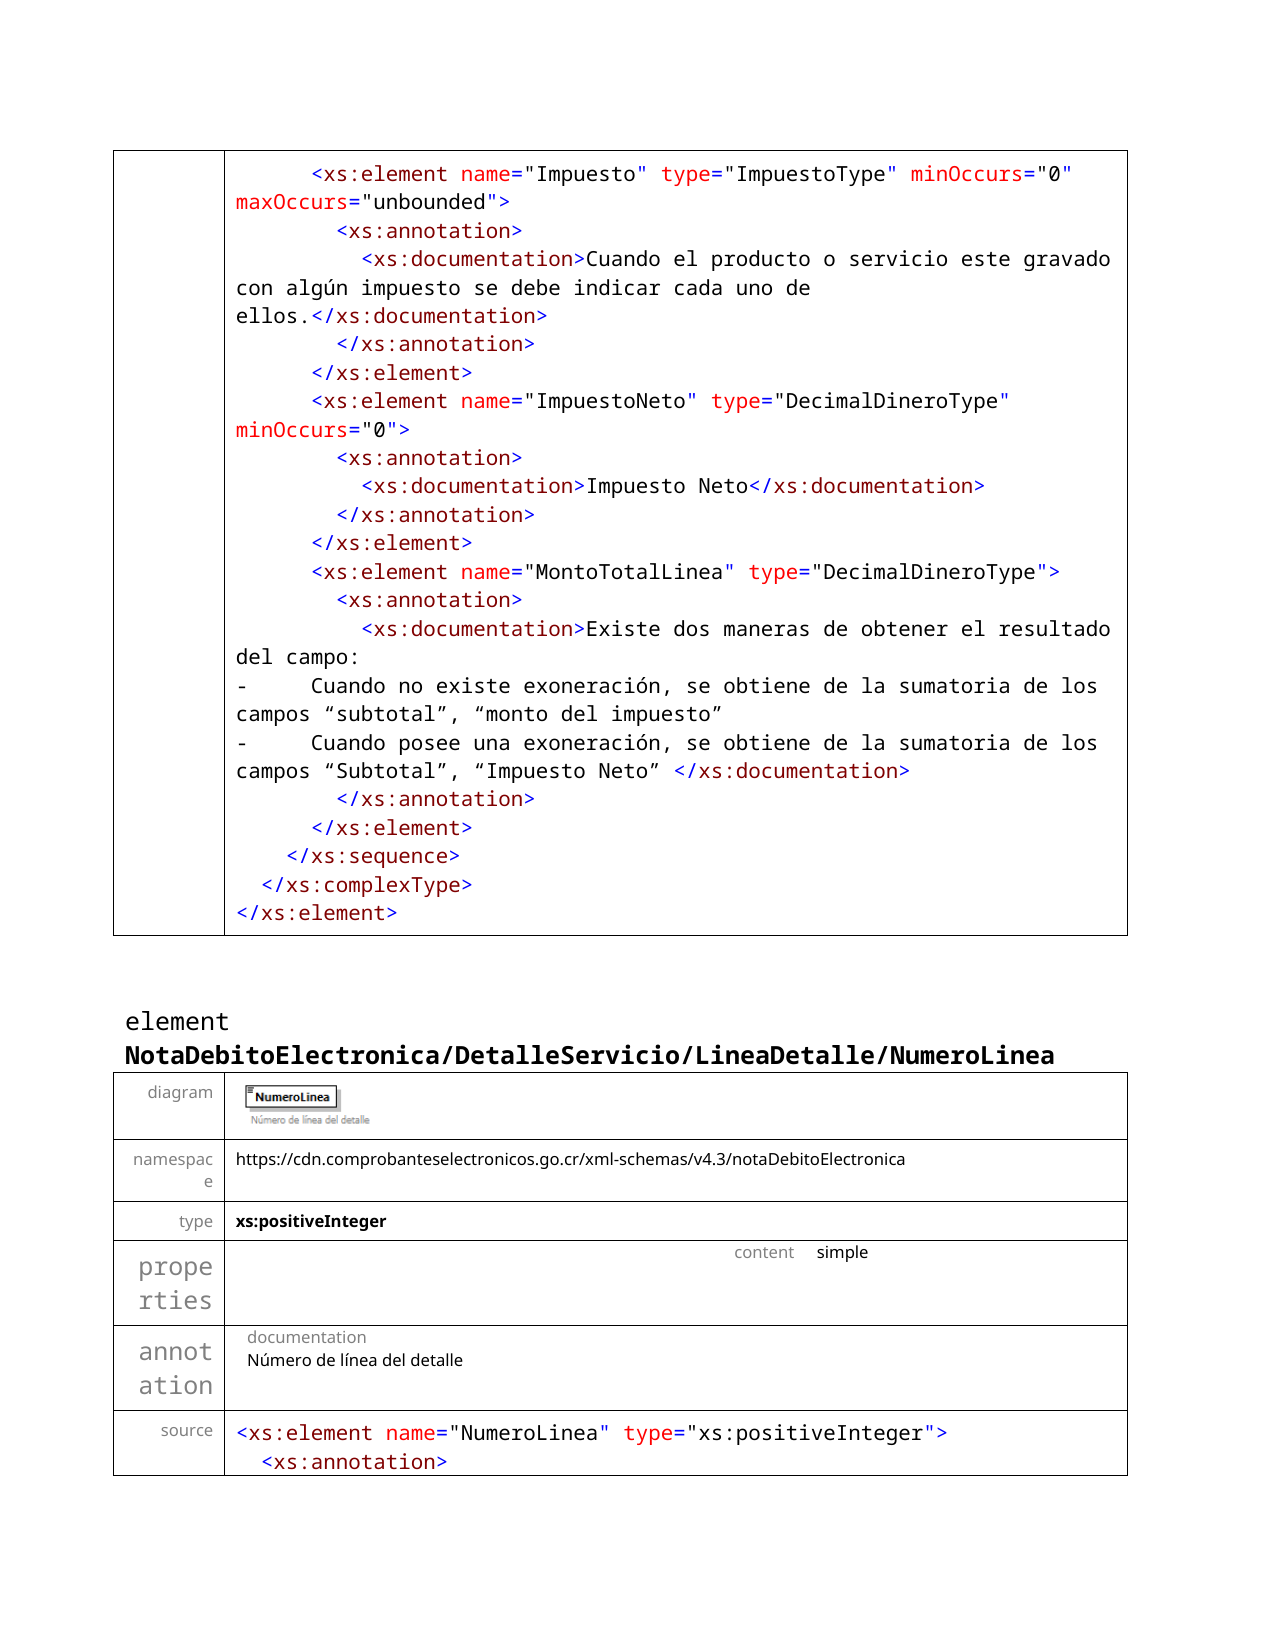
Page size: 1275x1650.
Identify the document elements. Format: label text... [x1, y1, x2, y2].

table_cell <xs:element name="Impuesto" type="ImpuestoType" minOccurs="0" maxOccurs="unbounded"> <xs:annotation> <xs:documentation>Cuando el producto o servicio este gravado con algún impuesto se debe indicar cada uno de ellos.</xs:documentation> </xs:annotation> </xs:element> <xs:element name="ImpuestoNeto" type="DecimalDineroType" minOccurs="0"> <xs:annotation> <xs:documentation>Impuesto Neto</xs:documentation> </xs:annotation> </xs:element> <xs:element name="MontoTotalLinea" type="DecimalDineroType"> <xs:annotation> <xs:documentation>Existe dos maneras de obtener el resultado del campo: - Cuando no existe exoneración, se obtiene de la sumatoria de los campos “subtotal”, “monto del impuesto” - Cuando posee una exoneración, se obtiene de la sumatoria de los campos “Subtotal”, “Impuesto Neto” </xs:documentation> </xs:annotation> </xs:element> </xs:sequence> </xs:complexType> </xs:element> [225, 151, 1127, 934]
picture [235, 1080, 380, 1131]
table_header diagram [114, 1073, 224, 1138]
table_header [225, 1073, 1127, 1138]
table_cell xs:positiveInteger [225, 1202, 1127, 1240]
table_cell namespace [114, 1140, 224, 1201]
table_header documentation [236, 1326, 1127, 1348]
table_cell properties [114, 1241, 224, 1325]
text element NotaDebitoElectronica/DetalleServicio/LineaDetalle/NumeroLinea [125, 1004, 1150, 1072]
table_header content [236, 1241, 805, 1264]
table_cell Número de línea del detalle [236, 1349, 1127, 1371]
table_cell annotation [114, 1326, 224, 1409]
table_cell <xs:element name="NumeroLinea" type="xs:positiveInteger"> <xs:annotation> [225, 1411, 1127, 1475]
table_cell [114, 151, 224, 934]
table_header simple [805, 1241, 1127, 1264]
table_cell [225, 1326, 1127, 1409]
table_cell https://cdn.comprobanteselectronicos.go.cr/xml-schemas/v4.3/notaDebitoElectronica [225, 1140, 1127, 1201]
table_cell [225, 1241, 1127, 1325]
table_cell type [114, 1202, 224, 1240]
table_cell source [114, 1411, 224, 1475]
